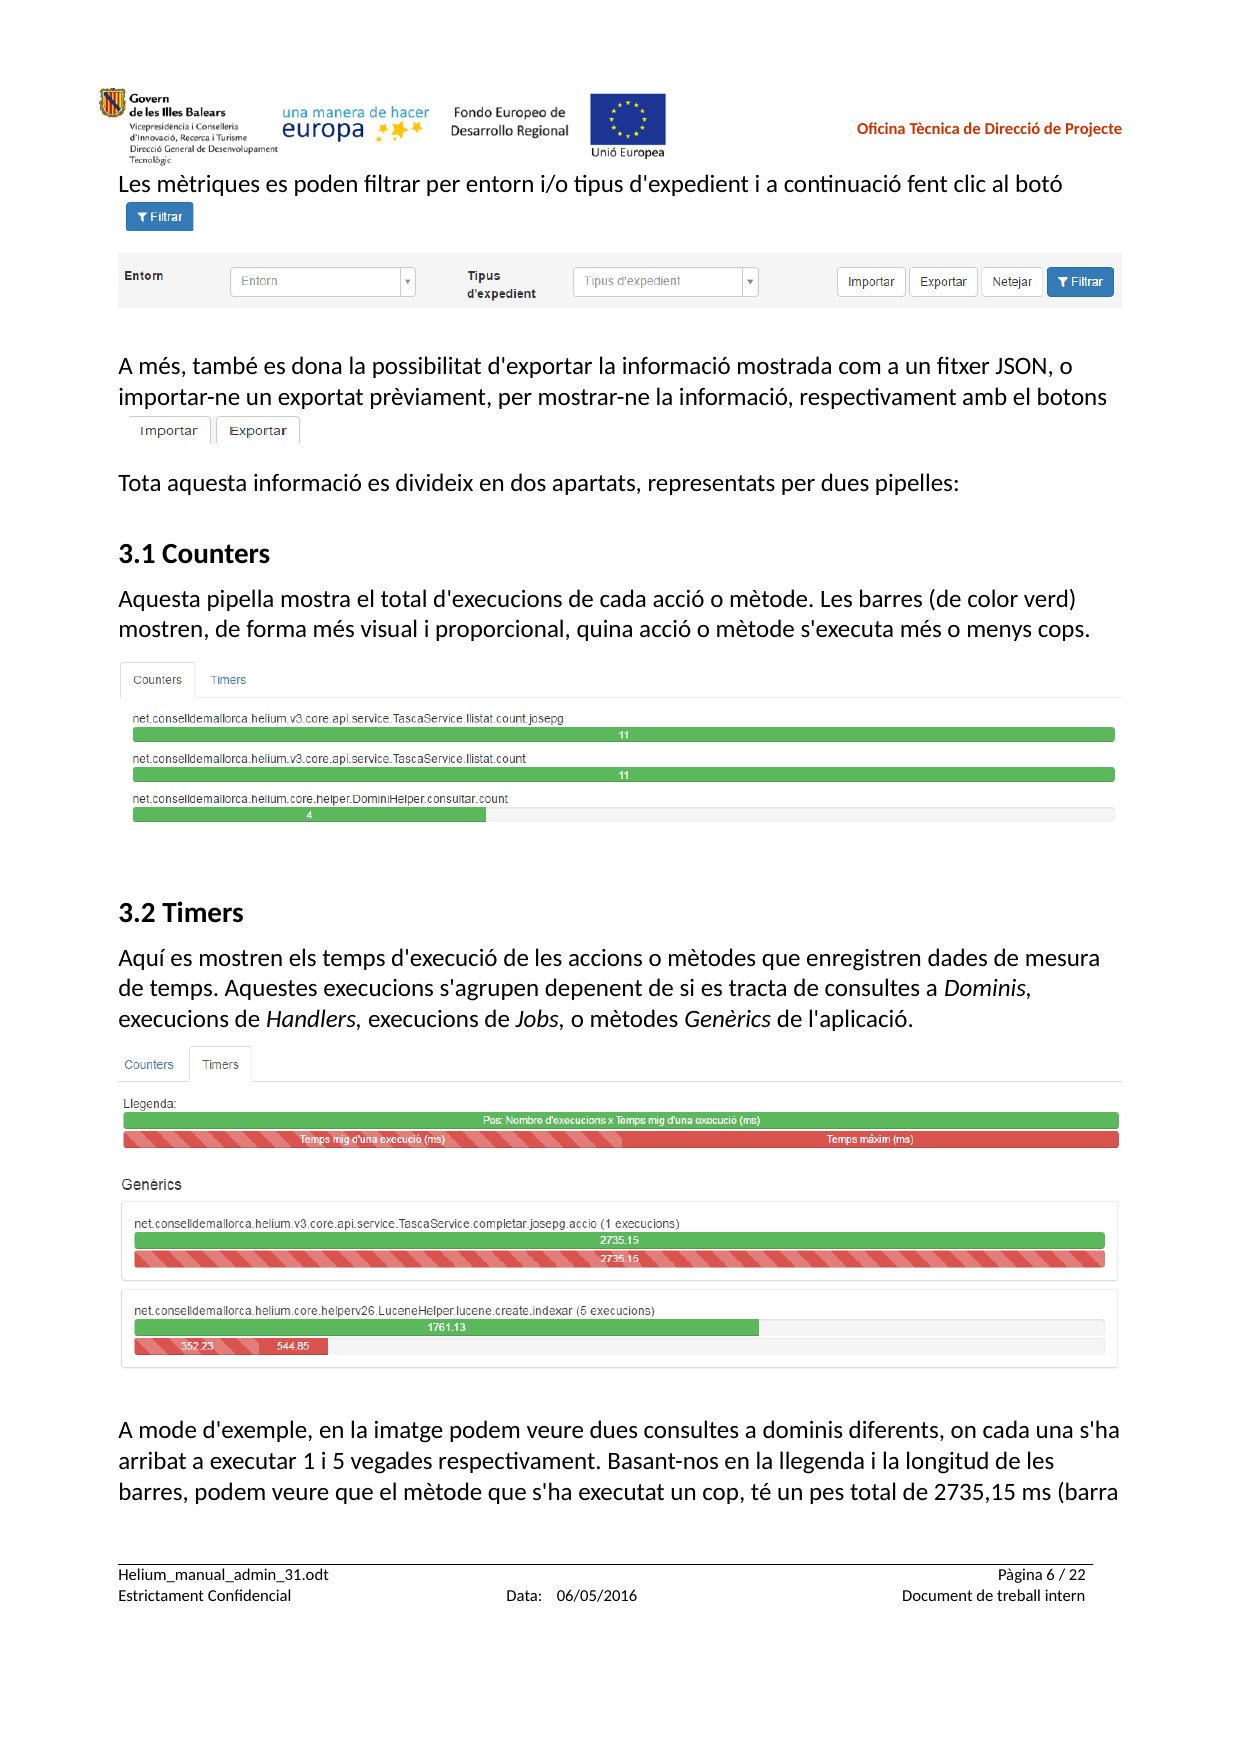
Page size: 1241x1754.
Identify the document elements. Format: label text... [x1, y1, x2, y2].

picture [118, 1174, 1123, 1372]
text Aquí es mostren els temps d'execució de les accions o mètodes que enregistren dades de mesura de temps. Aquestes execucions s'agrupen depenent de si es tracta de consultes a Dominis, execucions de Handlers, execucions de Jobs, o mètodes Genèrics de l'aplicació. [118, 942, 1122, 1034]
picture [118, 656, 1123, 826]
text Aquesta pipella mostra el total d'execucions de cada acció o mètode. Les barres (de color verd) mostren, de forma més visual i proporcional, quina acció o mètode s'executa més o menys cops. [118, 583, 1122, 644]
subtitle 3.2 Timers [118, 894, 1122, 929]
text Les mètriques es poden filtrar per entorn i/o tipus d'expedient i a continuació fent clic al botó [118, 168, 1122, 198]
text Tota aquesta informació es divideix en dos apartats, representats per dues pipelles: [118, 467, 1122, 497]
subtitle 3.1 Counters [118, 535, 1122, 570]
picture [118, 1046, 1123, 1151]
text A mode d'exemple, en la imatge podem veure dues consultes a dominis diferents, on cada una s'ha arribat a executar 1 i 5 vegades respectivament. Basant-nos en la llegenda i la longitud de les barres, podem veure que el mètode que s'ha executat un cop, té un pes total de 2735,15 ms (barra [118, 1415, 1122, 1506]
text A més, també es dona la possibilitat d'exportar la informació mostrada com a un fitxer JSON, o importar-ne un exportat prèviament, per mostrar-ne la informació, respectivament amb el botons [118, 350, 1122, 411]
picture [99, 87, 668, 166]
picture [118, 253, 1123, 308]
